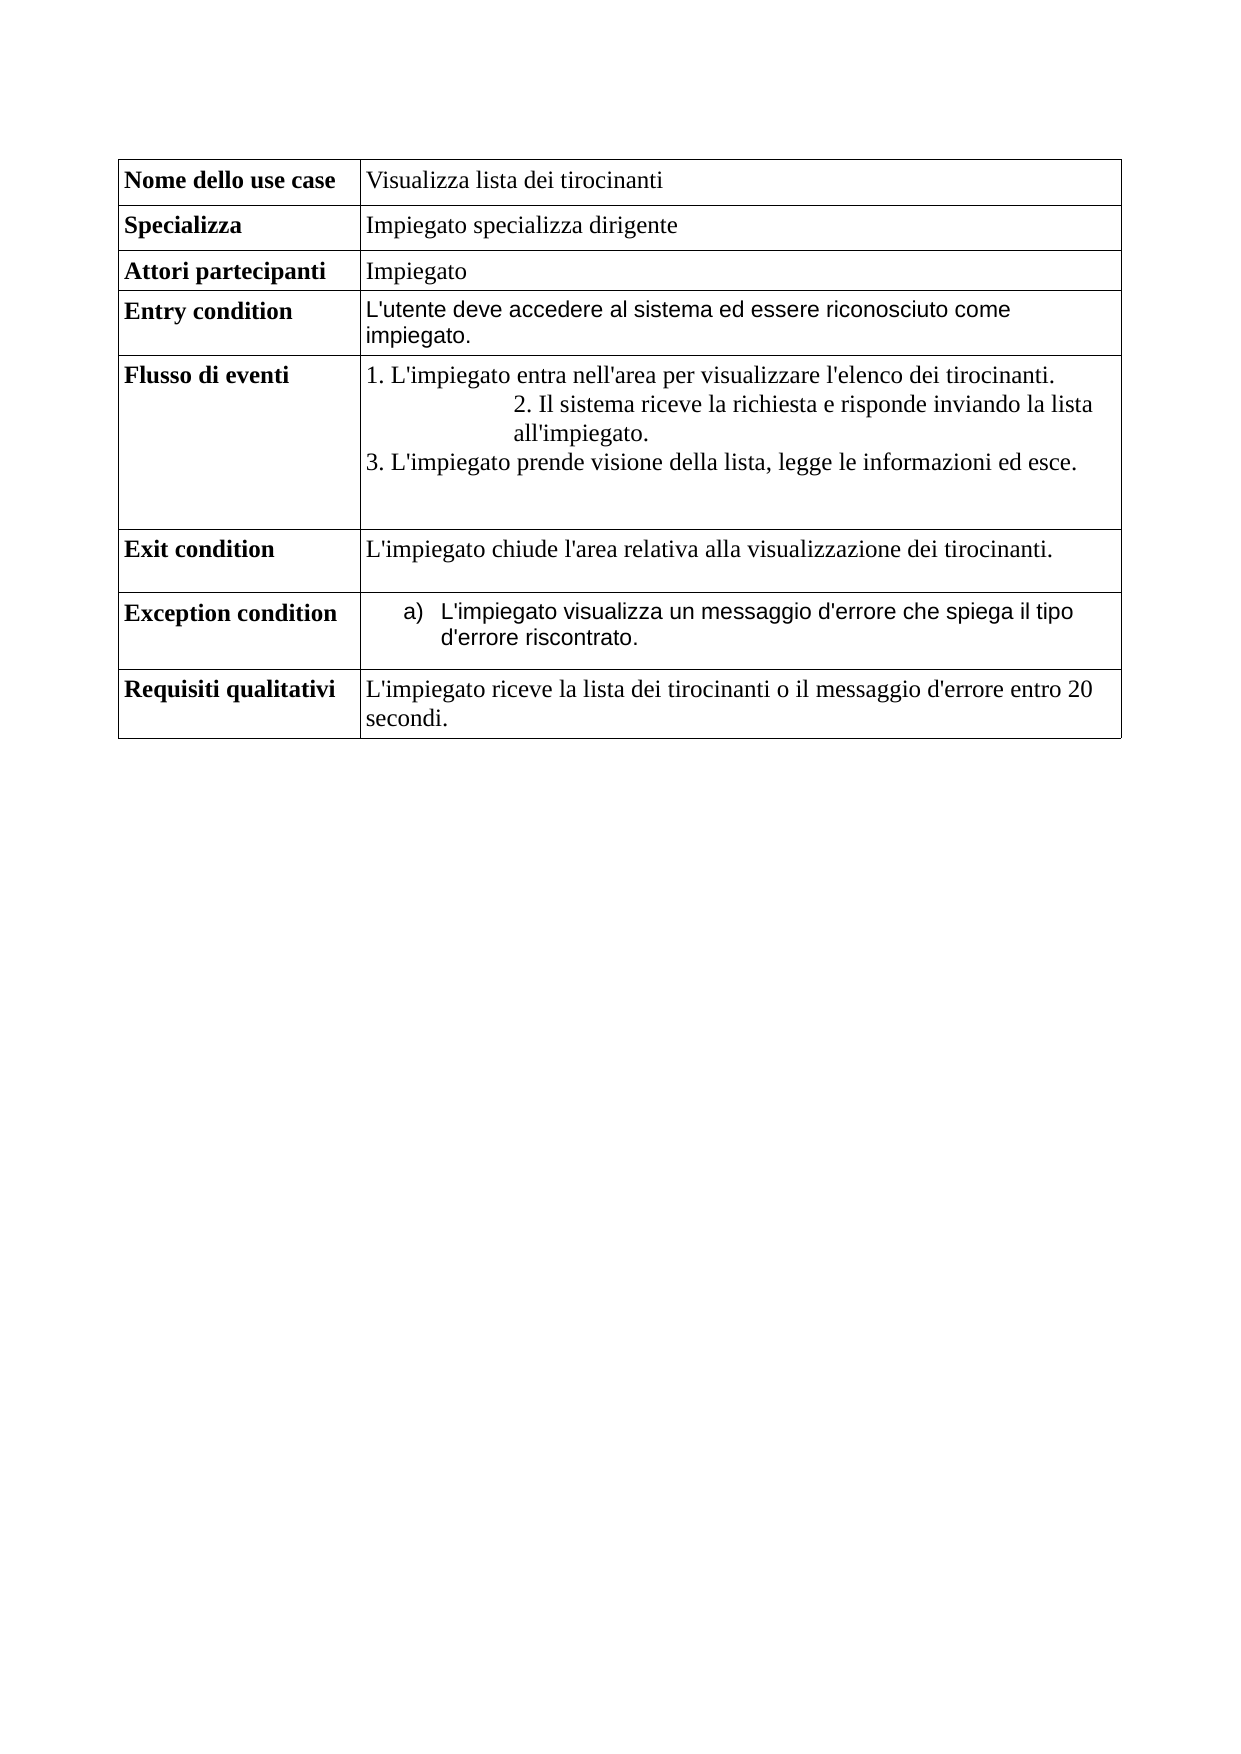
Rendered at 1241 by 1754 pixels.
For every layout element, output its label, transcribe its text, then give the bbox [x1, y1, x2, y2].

table_cell Flusso di eventi [119, 356, 360, 529]
table_cell L'impiegato chiude l'area relativa alla visualizzazione dei tirocinanti. [361, 530, 1121, 592]
table_header Nome dello use case [119, 160, 360, 205]
table_cell Impiegato [361, 251, 1121, 290]
table_cell Attori partecipanti [119, 251, 360, 290]
table_cell Impiegato specializza dirigente [361, 206, 1121, 250]
table_cell Exit condition [119, 530, 360, 592]
table_cell Entry condition [119, 291, 360, 354]
table_cell L'utente deve accedere al sistema ed essere riconosciuto come impiegato. [361, 291, 1121, 354]
table_cell L'impiegato visualizza un messaggio d'errore che spiega il tipo d'errore riscontrato. [361, 593, 1121, 669]
table_cell L'impiegato riceve la lista dei tirocinanti o il messaggio d'errore entro 20 secondi. [361, 670, 1121, 738]
table_cell Exception condition [119, 593, 360, 669]
table_cell Specializza [119, 206, 360, 250]
table_cell L'impiegato entra nell'area per visualizzare l'elenco dei tirocinanti. Il sistema riceve la richiesta e risponde inviando la lista all'impiegato. L'impiegato prende visione della lista, legge le informazioni ed esce. [361, 356, 1121, 529]
table_header Visualizza lista dei tirocinanti [361, 160, 1121, 205]
table_cell Requisiti qualitativi [119, 670, 360, 738]
